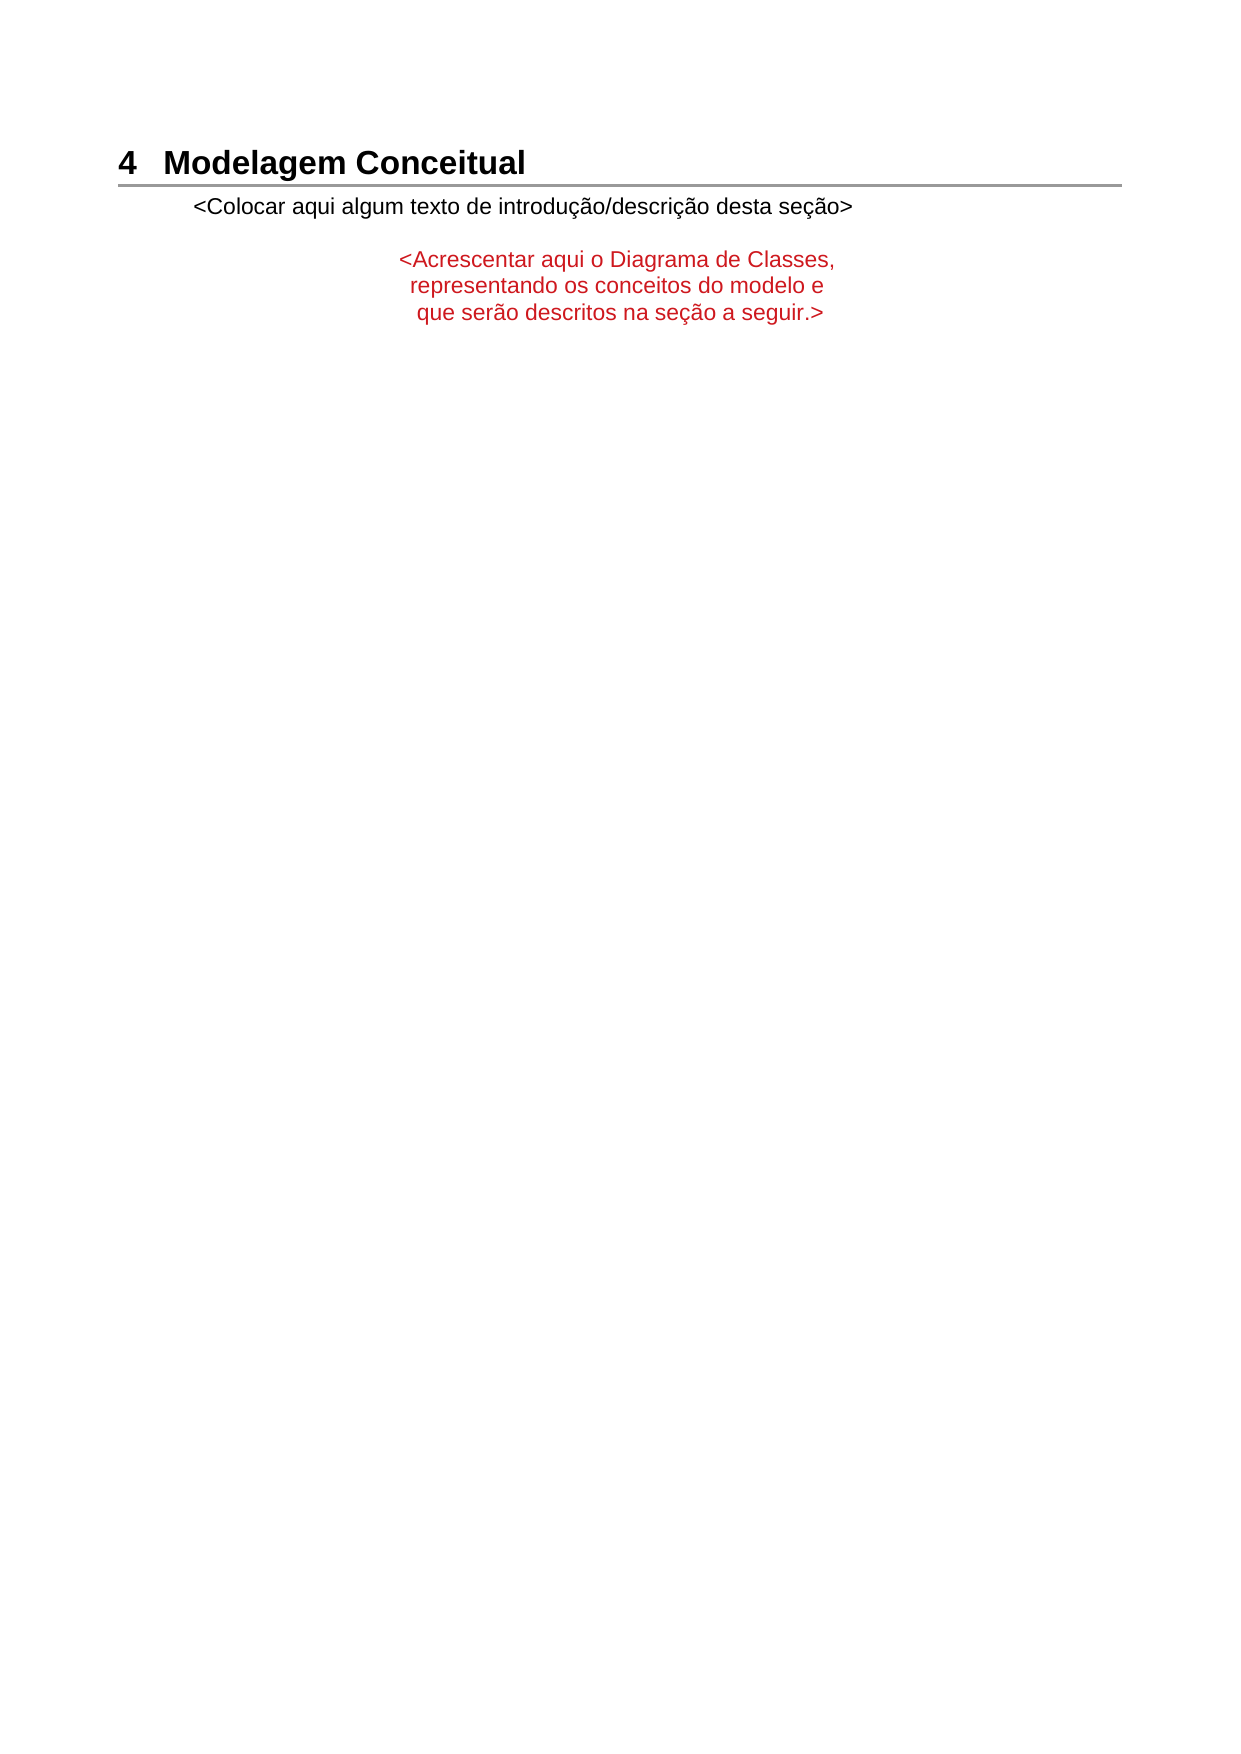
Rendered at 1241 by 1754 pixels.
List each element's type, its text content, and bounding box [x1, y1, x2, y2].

subtitle Modelagem Conceitual [118, 143, 1122, 184]
text <Colocar aqui algum texto de introdução/descrição desta seção> [118, 193, 1122, 219]
text <Acrescentar aqui o Diagrama de Classes, representando os conceitos do modelo e que serão descritos na seção a seguir.> [118, 246, 1122, 325]
